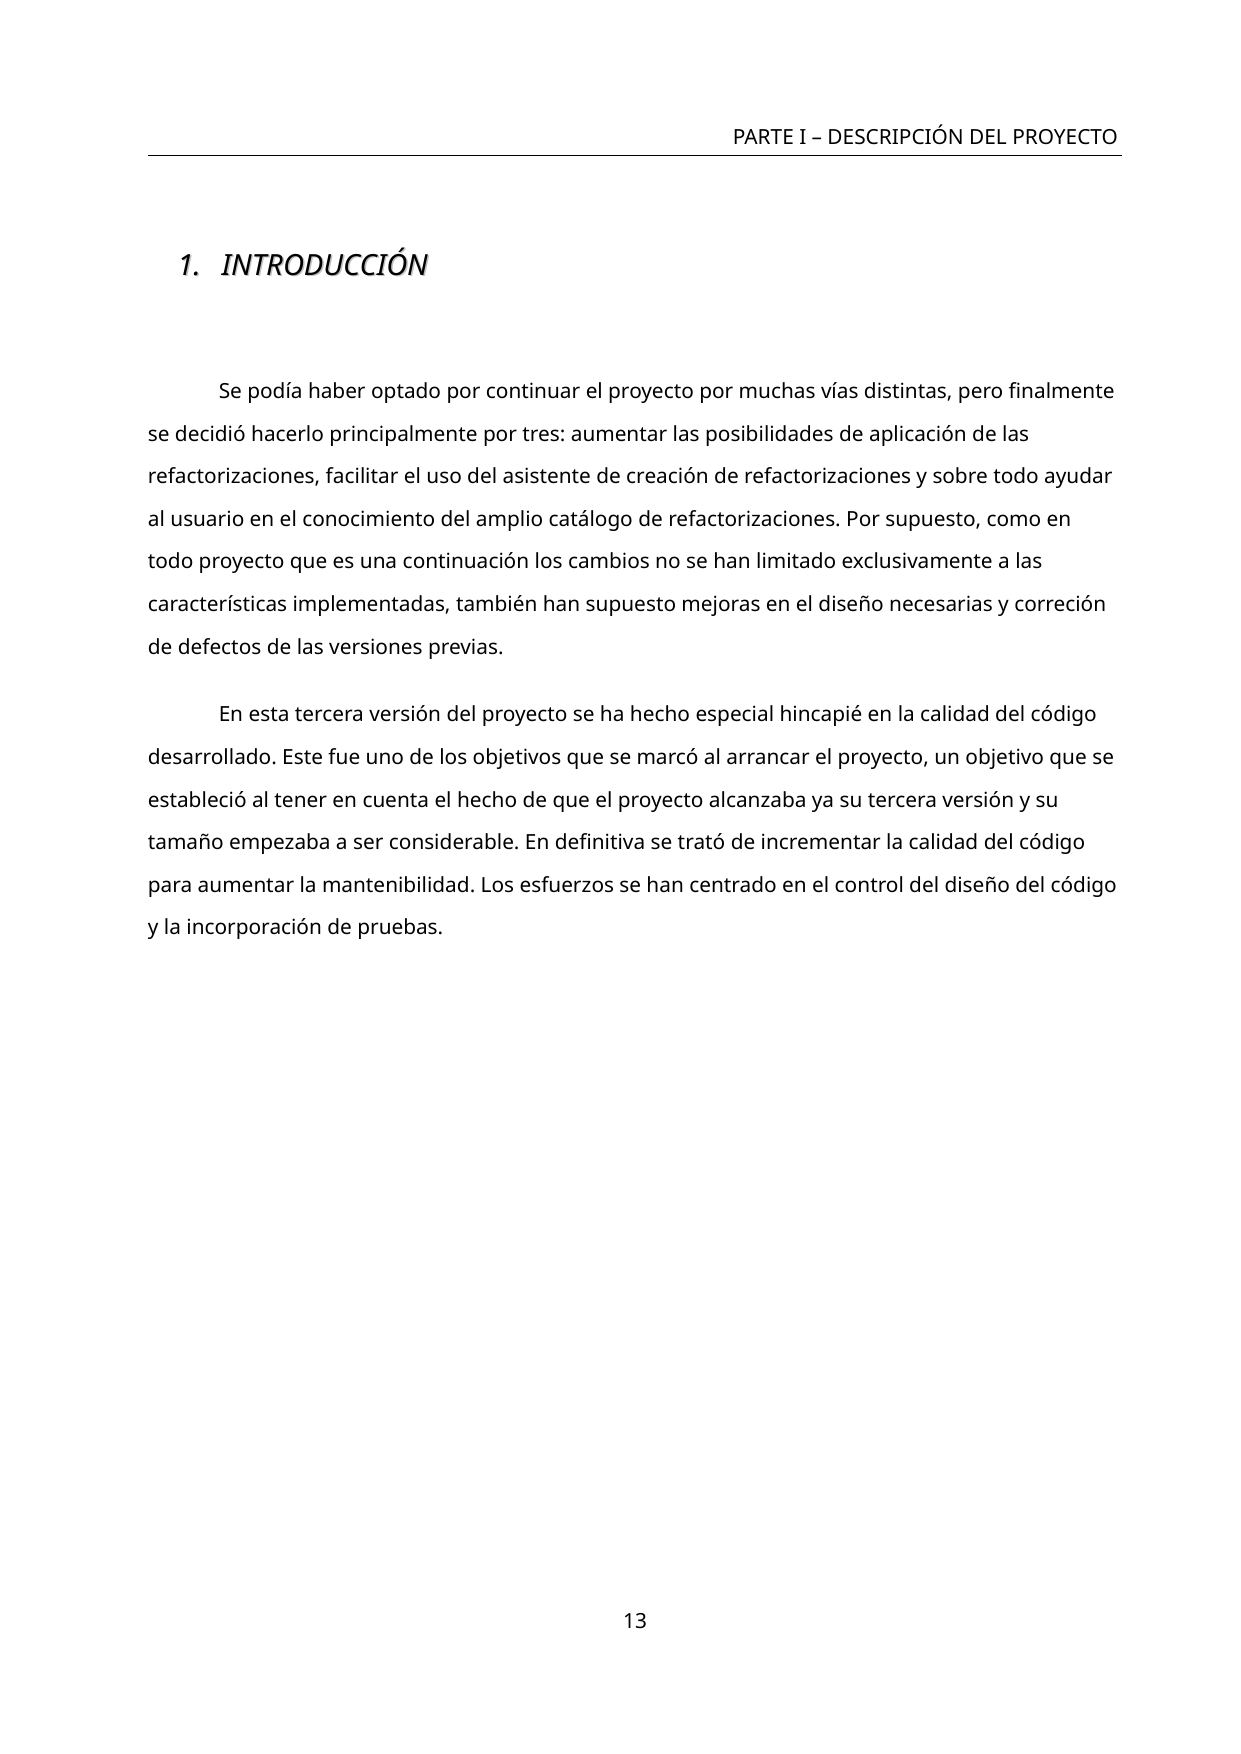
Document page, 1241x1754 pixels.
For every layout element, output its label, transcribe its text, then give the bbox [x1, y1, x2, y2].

subtitle INTRODUCCIÓN [177, 244, 1122, 284]
text En esta tercera versión del proyecto se ha hecho especial hincapié en la calidad del código desarrollado. Este fue uno de los objetivos que se marcó al arrancar el proyecto, un objetivo que se estableció al tener en cuenta el hecho de que el proyecto alcanzaba ya su tercera versión y su tamaño empezaba a ser considerable. En definitiva se trató de incrementar la calidad del código para aumentar la mantenibilidad. Los esfuerzos se han centrado en el control del diseño del código y la incorporación de pruebas. [148, 699, 1122, 941]
text Se podía haber optado por continuar el proyecto por muchas vías distintas, pero finalmente se decidió hacerlo principalmente por tres: aumentar las posibilidades de aplicación de las refactorizaciones, facilitar el uso del asistente de creación de refactorizaciones y sobre todo ayudar al usuario en el conocimiento del amplio catálogo de refactorizaciones. Por supuesto, como en todo proyecto que es una continuación los cambios no se han limitado exclusivamente a las características implementadas, también han supuesto mejoras en el diseño necesarias y correción de defectos de las versiones previas. [148, 376, 1122, 660]
